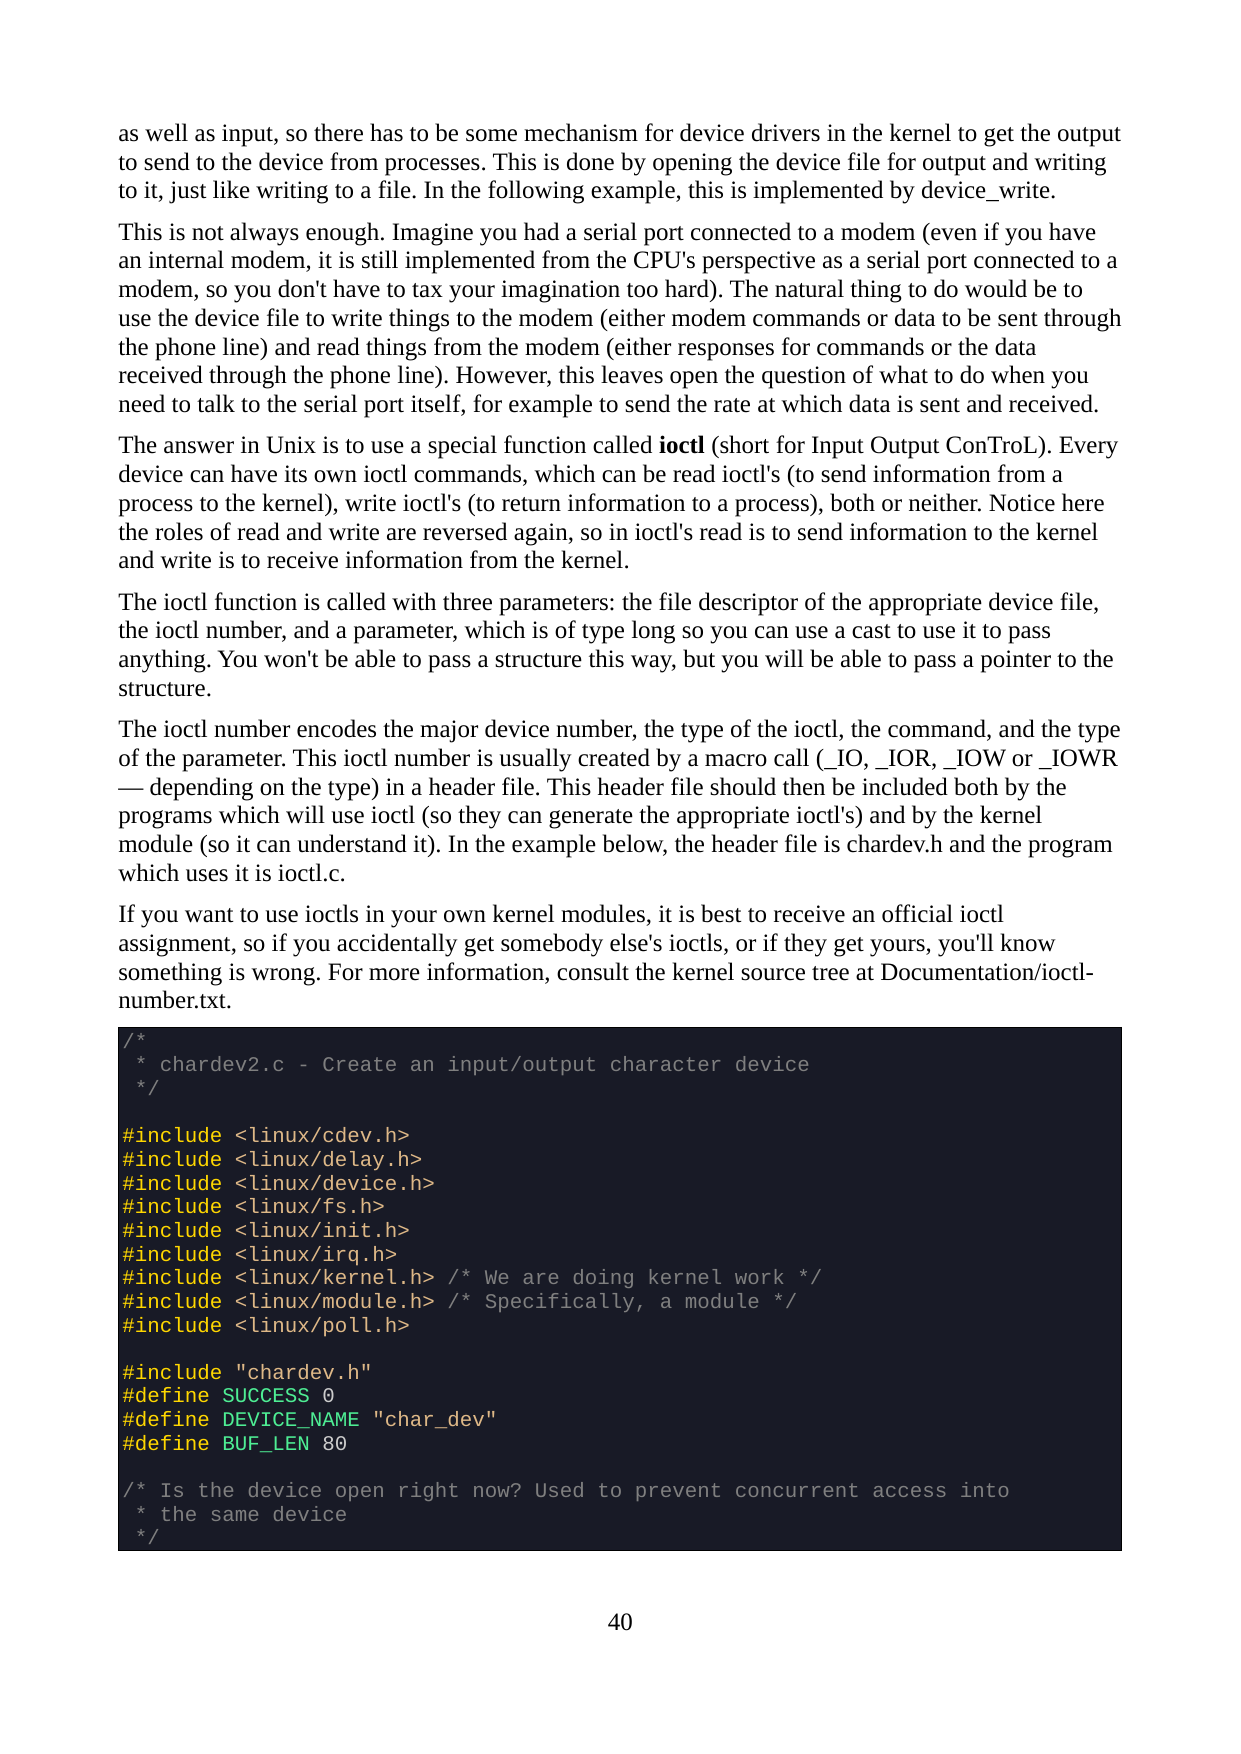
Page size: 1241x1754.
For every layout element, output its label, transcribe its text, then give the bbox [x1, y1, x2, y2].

text #include <linux/kernel.h> /* We are doing kernel work */ [119, 1263, 1121, 1287]
text This is not always enough. Imagine you had a serial port connected to a modem (even if you have an internal modem, it is still implemented from the CPU's perspective as a serial port connected to a modem, so you don't have to tax your imagination too hard). The natural thing to do would be to use the device file to write things to the modem (either modem commands or data to be sent through the phone line) and read things from the modem (either responses for commands or the data received through the phone line). However, this leaves open the question of what to do when you need to talk to the serial port itself, for example to send the rate at which data is sent and received. [118, 217, 1122, 418]
text #include <linux/irq.h> [119, 1240, 1121, 1263]
text * the same device [119, 1500, 1121, 1523]
text * chardev2.c - Create an input/output character device [119, 1051, 1121, 1074]
text #include <linux/module.h> /* Specifically, a module */ [119, 1287, 1121, 1311]
text #include "chardev.h" [119, 1358, 1121, 1382]
text The ioctl function is called with three parameters: the file descriptor of the appropriate device file, the ioctl number, and a parameter, which is of type long so you can use a cast to use it to pass anything. You won't be able to pass a structure this way, but you will be able to pass a pointer to the structure. [118, 587, 1122, 702]
text #include <linux/device.h> [119, 1169, 1121, 1192]
text #define BUF_LEN 80 [119, 1429, 1121, 1452]
text /* [119, 1028, 1121, 1051]
text If you want to use ioctls in your own kernel modules, it is best to receive an official ioctl assignment, so if you accidentally get somebody else's ioctls, or if they get yours, you'll know something is wrong. For more information, consult the kernel source tree at Documentation/ioctl-number.txt. [118, 899, 1122, 1014]
text #include <linux/fs.h> [119, 1192, 1121, 1216]
text as well as input, so there has to be some mechanism for device drivers in the kernel to get the output to send to the device from processes. This is done by opening the device file for output and writing to it, just like writing to a file. In the following example, this is implemented by device_write. [118, 118, 1122, 204]
text /* Is the device open right now? Used to prevent concurrent access into [119, 1476, 1121, 1500]
text #include <linux/cdev.h> [119, 1121, 1121, 1145]
text #define SUCCESS 0 [119, 1382, 1121, 1405]
text */ [119, 1523, 1121, 1550]
text #include <linux/delay.h> [119, 1145, 1121, 1169]
text The answer in Unix is to use a special function called ioctl (short for Input Output ConTroL). Every device can have its own ioctl commands, which can be read ioctl's (to send information from a process to the kernel), write ioctl's (to return information to a process), both or neither. Notice here the roles of read and write are reversed again, so in ioctl's read is to send information to the kernel and write is to receive information from the kernel. [118, 431, 1122, 574]
text #include <linux/init.h> [119, 1216, 1121, 1240]
text The ioctl number encodes the major device number, the type of the ioctl, the command, and the type of the parameter. This ioctl number is usually created by a macro call (_IO, _IOR, _IOW or _IOWR — depending on the type) in a header file. This header file should then be included both by the programs which will use ioctl (so they can generate the appropriate ioctl's) and by the kernel module (so it can understand it). In the example below, the header file is chardev.h and the program which uses it is ioctl.c. [118, 714, 1122, 887]
text #include <linux/poll.h> [119, 1311, 1121, 1334]
text #define DEVICE_NAME "char_dev" [119, 1405, 1121, 1429]
text */ [119, 1074, 1121, 1098]
